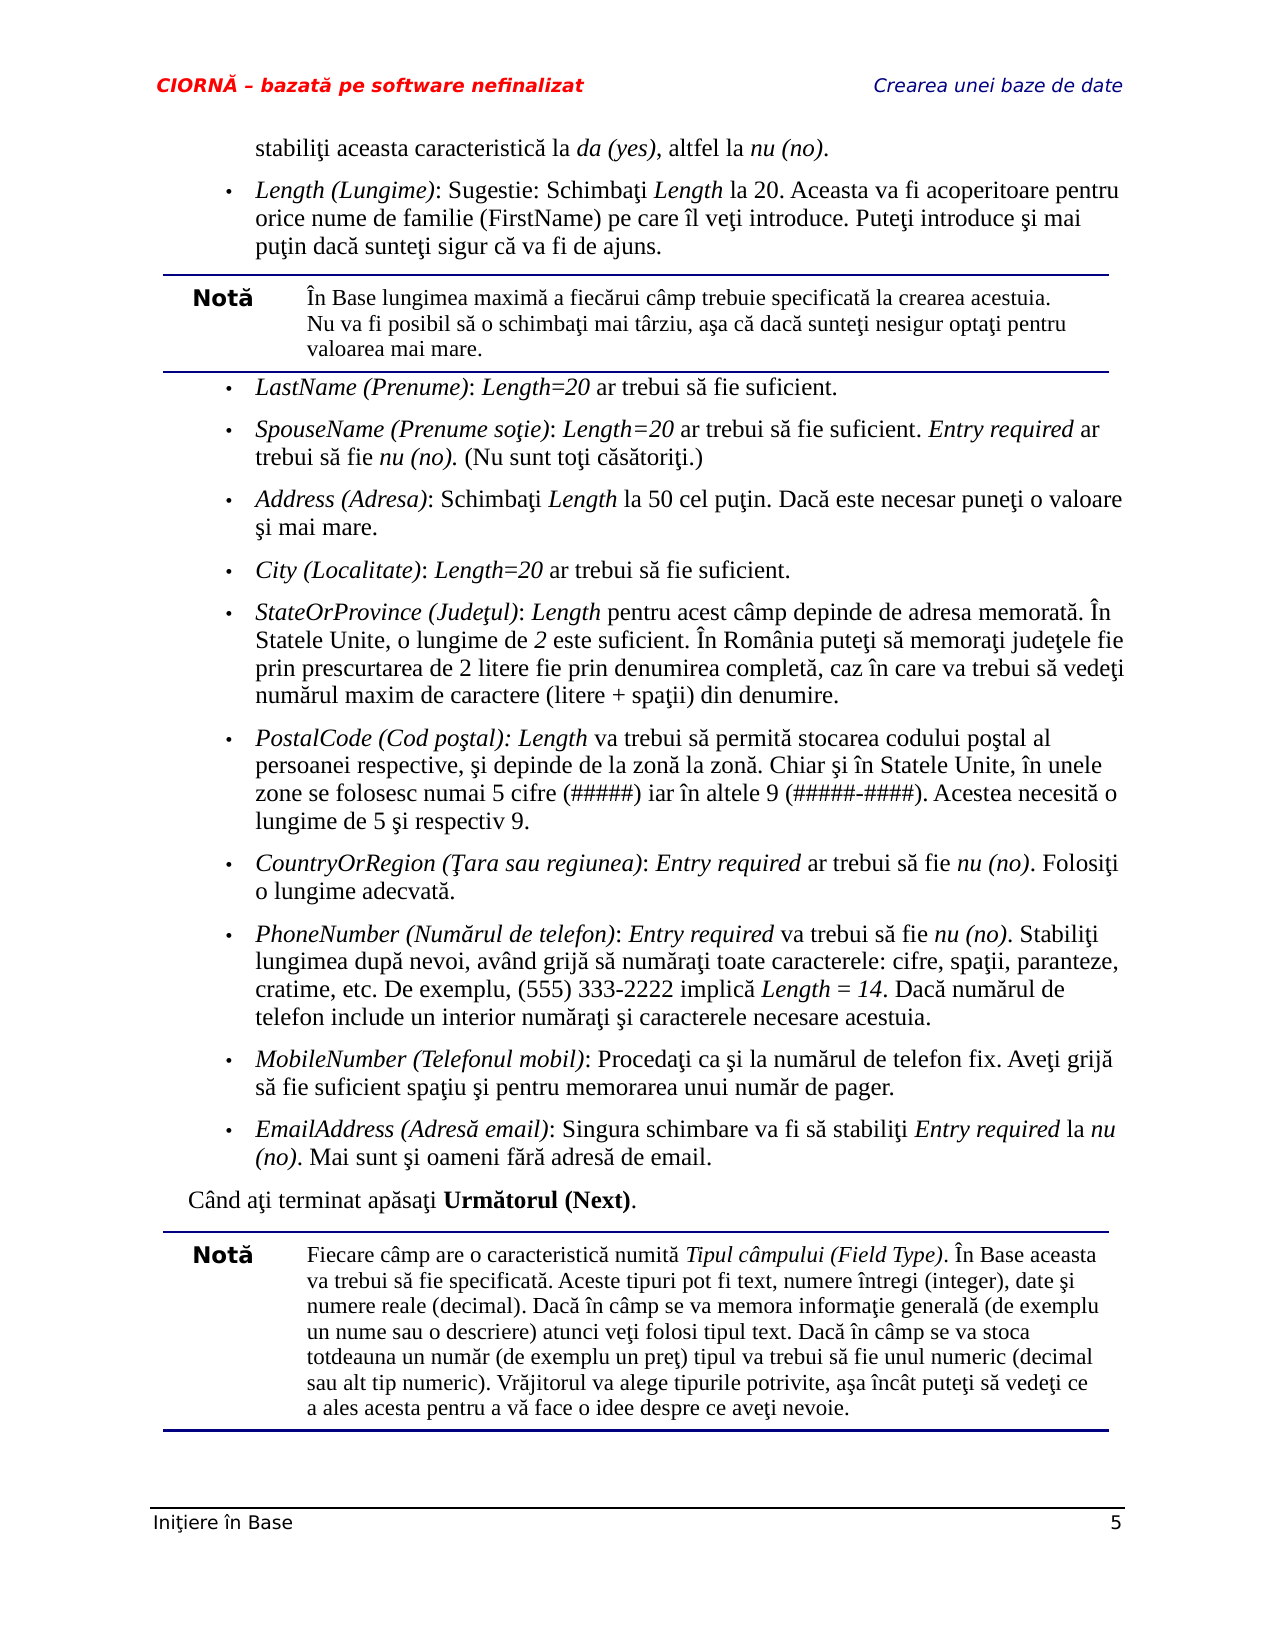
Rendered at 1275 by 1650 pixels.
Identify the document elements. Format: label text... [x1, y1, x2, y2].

list PhoneNumber (Numărul de telefon): Entry required va trebui să fie nu (no). Stabiliţi lungimea după nevoi, având grijă să număraţi toate caracterele: cifre, spaţii, paranteze, cratime, etc. De exemplu, (555) 333-2222 implică Length = 14. Dacă numărul de telefon include un interior număraţi şi caracterele necesare acestuia. [226, 920, 1125, 1031]
table_header Notă [163, 276, 283, 371]
list SpouseName (Prenume soţie): Length=20 ar trebui să fie suficient. Entry required ar trebui să fie nu (no). (Nu sunt toţi căsătoriţi.) [226, 415, 1125, 471]
table_header În Base lungimea maximă a fiecărui câmp trebuie specificată la crearea acestuia. Nu va fi posibil să o schimbaţi mai târziu, aşa că dacă sunteţi nesigur optaţi pentru valoarea mai mare. [283, 276, 1109, 371]
list StateOrProvince (Judeţul): Length pentru acest câmp depinde de adresa memorată. În Statele Unite, o lungime de 2 este suficient. În România puteţi să memoraţi judeţele fie prin prescurtarea de 2 litere fie prin denumirea completă, caz în care va trebui să vedeţi numărul maxim de caractere (litere + spaţii) din denumire. [226, 598, 1125, 709]
table_header Fiecare câmp are o caracteristică numită Tipul câmpului (Field Type). În Base aceasta va trebui să fie specificată. Aceste tipuri pot fi text, numere întregi (integer), date şi numere reale (decimal). Dacă în câmp se va memora informaţie generală (de exemplu un nume sau o descriere) atunci veţi folosi tipul text. Dacă în câmp se va stoca totdeauna un număr (de exemplu un preţ) tipul va trebui să fie unul numeric (decimal sau alt tip numeric). Vrăjitorul va alege tipurile potrivite, aşa încât puteţi să vedeţi ce a ales acesta pentru a vă face o idee despre ce aveţi nevoie. [283, 1233, 1109, 1429]
list CountryOrRegion (Ţara sau regiunea): Entry required ar trebui să fie nu (no). Folosiţi o lungime adecvată. [226, 849, 1125, 905]
list EmailAddress (Adresă email): Singura schimbare va fi să stabiliţi Entry required la nu (no). Mai sunt şi oameni fără adresă de email. [226, 1116, 1125, 1171]
list City (Localitate): Length=20 ar trebui să fie suficient. [226, 556, 1125, 583]
table_header Notă [163, 1233, 283, 1429]
list Address (Adresa): Schimbaţi Length la 50 cel puţin. Dacă este necesar puneţi o valoare şi mai mare. [226, 486, 1125, 541]
list PostalCode (Cod poştal): Length va trebui să permită stocarea codului poştal al persoanei respective, şi depinde de la zonă la zonă. Chiar şi în Statele Unite, în unele zone se folosesc numai 5 cifre (#####) iar în altele 9 (#####-####). Acestea necesită o lungime de 5 şi respectiv 9. [226, 724, 1125, 835]
list Length (Lungime): Sugestie: Schimbaţi Length la 20. Aceasta va fi acoperitoare pentru orice nume de familie (FirstName) pe care îl veţi introduce. Puteţi introduce şi mai puţin dacă sunteţi sigur că va fi de ajuns. [226, 176, 1125, 259]
list Când aţi terminat apăsaţi Următorul (Next). [188, 1186, 1125, 1213]
list MobileNumber (Telefonul mobil): Procedaţi ca şi la numărul de telefon fix. Aveţi grijă să fie suficient spaţiu şi pentru memorarea unui număr de pager. [226, 1045, 1125, 1101]
list LastName (Prenume): Length=20 ar trebui să fie suficient. [226, 373, 1125, 401]
list stabiliţi aceasta caracteristică la da (yes), altfel la nu (no). [226, 134, 1125, 162]
